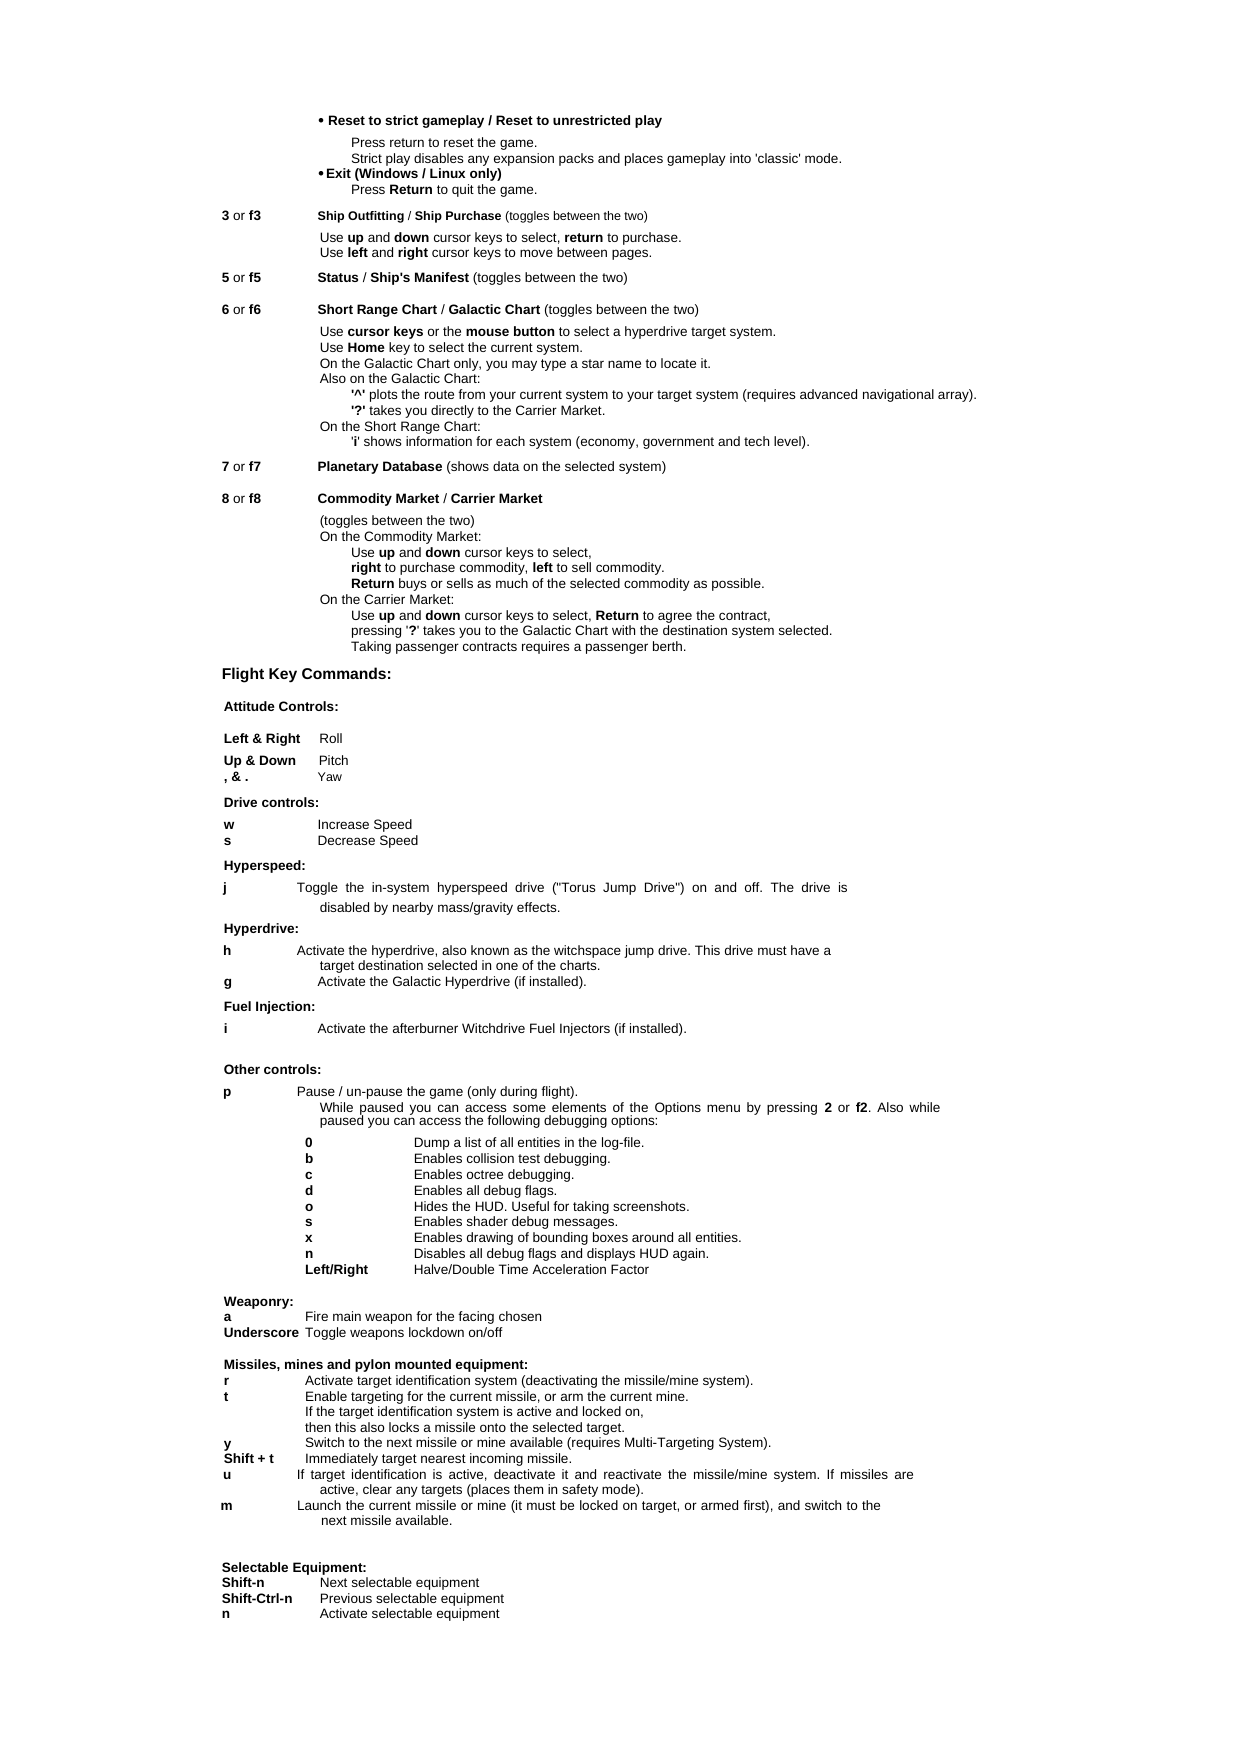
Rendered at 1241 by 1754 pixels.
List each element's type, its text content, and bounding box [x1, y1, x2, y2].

table_cell Switch to the next missile or mine available (requires Multi-Targeting System). [305, 1436, 792, 1451]
text , & . Yaw [224, 768, 1078, 784]
text Flight Key Commands: [222, 664, 1078, 682]
text 6 or f6 Short Range Chart / Galactic Chart (toggles between the two) [222, 302, 1078, 317]
table_cell a [224, 1309, 305, 1325]
text Fuel Injection: [224, 999, 1078, 1014]
table_cell Enables octree debugging. [414, 1166, 792, 1182]
text '?' takes you directly to the Carrier Market. [351, 403, 1078, 418]
list Reset to strict gameplay / Reset to unrestricted play [318, 112, 1078, 128]
table_cell s [305, 1214, 413, 1230]
text pressing '?' takes you to the Galactic Chart with the destination system selected. [351, 623, 1078, 638]
table_cell Underscore [224, 1325, 305, 1341]
table_cell Enables shader debug messages. [414, 1214, 792, 1230]
text i Activate the afterburner Witchdrive Fuel Injectors (if installed). [224, 1021, 1078, 1036]
text Use Home key to select the current system. [319, 340, 1078, 355]
table_cell [224, 1214, 305, 1230]
text (toggles between the two) [319, 513, 1078, 528]
table_cell Enables drawing of bounding boxes around all entities. [414, 1230, 792, 1246]
text Use left and right cursor keys to move between pages. [319, 245, 1078, 261]
list m Launch the current missile or mine (it must be locked on target, or armed first), and switch to the next missile available. [220, 1497, 886, 1528]
table_cell [224, 1404, 305, 1420]
table_cell [224, 1198, 305, 1214]
table_cell Weaponry: [224, 1277, 305, 1309]
table_cell Halve/Double Time Acceleration Factor [414, 1261, 792, 1277]
table_header 0 [305, 1128, 413, 1151]
text right to purchase commodity, left to sell commodity. [351, 560, 1078, 576]
list Activate the hyperdrive, also known as the witchspace jump drive. This drive must have a target destination selected in one of the charts. [223, 942, 838, 973]
table_cell n [305, 1246, 413, 1261]
table_cell Missiles, mines and pylon mounted equipment: [224, 1341, 792, 1372]
table_cell Disables all debug flags and displays HUD again. [414, 1246, 792, 1261]
text Press Return to quit the game. [351, 182, 1078, 198]
table_cell If the target identification system is active and locked on, [305, 1404, 792, 1420]
text w Increase Speed [224, 817, 1078, 832]
text u If target identification is active, deactivate it and reactivate the missile/mine system. If missiles are active, clear any targets (places them in safety mode). [223, 1466, 915, 1497]
text Use up and down cursor keys to select, return to purchase. [319, 229, 1078, 245]
text On the Carrier Market: [319, 592, 1078, 607]
table_cell [224, 1151, 305, 1166]
table_cell [414, 1277, 792, 1309]
text Shift-Ctrl-n Previous selectable equipment [222, 1591, 886, 1606]
table_cell Enable targeting for the current missile, or arm the current mine. [305, 1388, 792, 1404]
text 8 or f8 Commodity Market / Carrier Market [222, 491, 1078, 506]
table_cell Enables all debug flags. [414, 1182, 792, 1198]
list Exit (Windows / Linux only) [318, 166, 1078, 182]
text Hyperspeed: [224, 858, 1078, 873]
table_cell b [305, 1151, 413, 1166]
text Other controls: [224, 1062, 1078, 1077]
text Selectable Equipment: [222, 1559, 886, 1575]
text 5 or f5 Status / Ship's Manifest (toggles between the two) [222, 270, 1078, 286]
table_cell y [224, 1420, 305, 1451]
table_cell c [305, 1166, 413, 1182]
text 7 or f7 Planetary Database (shows data on the selected system) [222, 459, 1078, 475]
table_cell [224, 1182, 305, 1198]
table_cell Enables collision test debugging. [414, 1151, 792, 1166]
table_cell [305, 1277, 413, 1309]
table_cell [224, 1230, 305, 1246]
table_header Dump a list of all entities in the log-file. [414, 1128, 792, 1151]
table_cell [224, 1261, 305, 1277]
list Pause / un-pause the game (only during flight). [223, 1084, 1078, 1099]
list Toggle the in-system hyperspeed drive ("Torus Jump Drive") on and off. The drive is disabled by nearby mass/gravity effects. [223, 880, 849, 916]
table_cell Shift + t [224, 1451, 305, 1466]
text Use cursor keys or the mouse button to select a hyperdrive target system. [319, 324, 1078, 339]
text Drive controls: [224, 795, 1078, 810]
text While paused you can access some elements of the Options menu by pressing 2 or f2. Also while paused you can access the following debugging options: [319, 1100, 940, 1128]
table_cell Fire main weapon for the facing chosen [305, 1309, 792, 1325]
table_cell [224, 1166, 305, 1182]
text Also on the Galactic Chart: [319, 371, 1078, 387]
table_cell Activate target identification system (deactivating the missile/mine system). [305, 1372, 792, 1388]
text On the Short Range Chart: [319, 418, 1078, 434]
text s Decrease Speed [224, 833, 1078, 848]
text Use up and down cursor keys to select, [351, 544, 1078, 560]
text Press return to reset the game. [351, 135, 1078, 150]
text 3 or f3 Ship Outfitting / Ship Purchase (toggles between the two) [222, 207, 1078, 223]
text g Activate the Galactic Hyperdrive (if installed). [224, 974, 1078, 989]
table_cell d [305, 1182, 413, 1198]
table_cell x [305, 1230, 413, 1246]
text On the Galactic Chart only, you may type a star name to locate it. [319, 355, 1078, 371]
text Strict play disables any expansion packs and places gameplay into 'classic' mode. [351, 151, 1078, 166]
text '^' plots the route from your current system to your target system (requires advanced navigational array). [351, 387, 1078, 402]
text Attitude Controls: [224, 699, 1078, 714]
table_cell Immediately target nearest incoming missile. [305, 1451, 792, 1466]
table_cell Hides the HUD. Useful for taking screenshots. [414, 1198, 792, 1214]
text Use up and down cursor keys to select, Return to agree the contract, [351, 607, 1078, 623]
table_cell [224, 1246, 305, 1261]
table_cell Left/Right [305, 1261, 413, 1277]
table_cell t [224, 1388, 305, 1404]
text Taking passenger contracts requires a passenger berth. [351, 639, 1078, 654]
text Hyperdrive: [224, 920, 1078, 936]
table_cell o [305, 1198, 413, 1214]
table_cell Toggle weapons lockdown on/off [305, 1325, 792, 1341]
text Up & Down Pitch [224, 753, 1078, 768]
text On the Commodity Market: [319, 529, 1078, 544]
text Left & Right Roll [224, 731, 1078, 746]
text Shift-n Next selectable equipment [222, 1575, 886, 1591]
text Return buys or sells as much of the selected commodity as possible. [351, 576, 1078, 591]
text n Activate selectable equipment [222, 1606, 886, 1622]
table_header [224, 1128, 305, 1151]
table_cell r [224, 1372, 305, 1388]
table_cell then this also locks a missile onto the selected target. [305, 1420, 792, 1436]
text 'i' shows information for each system (economy, government and tech level). [351, 434, 1078, 449]
